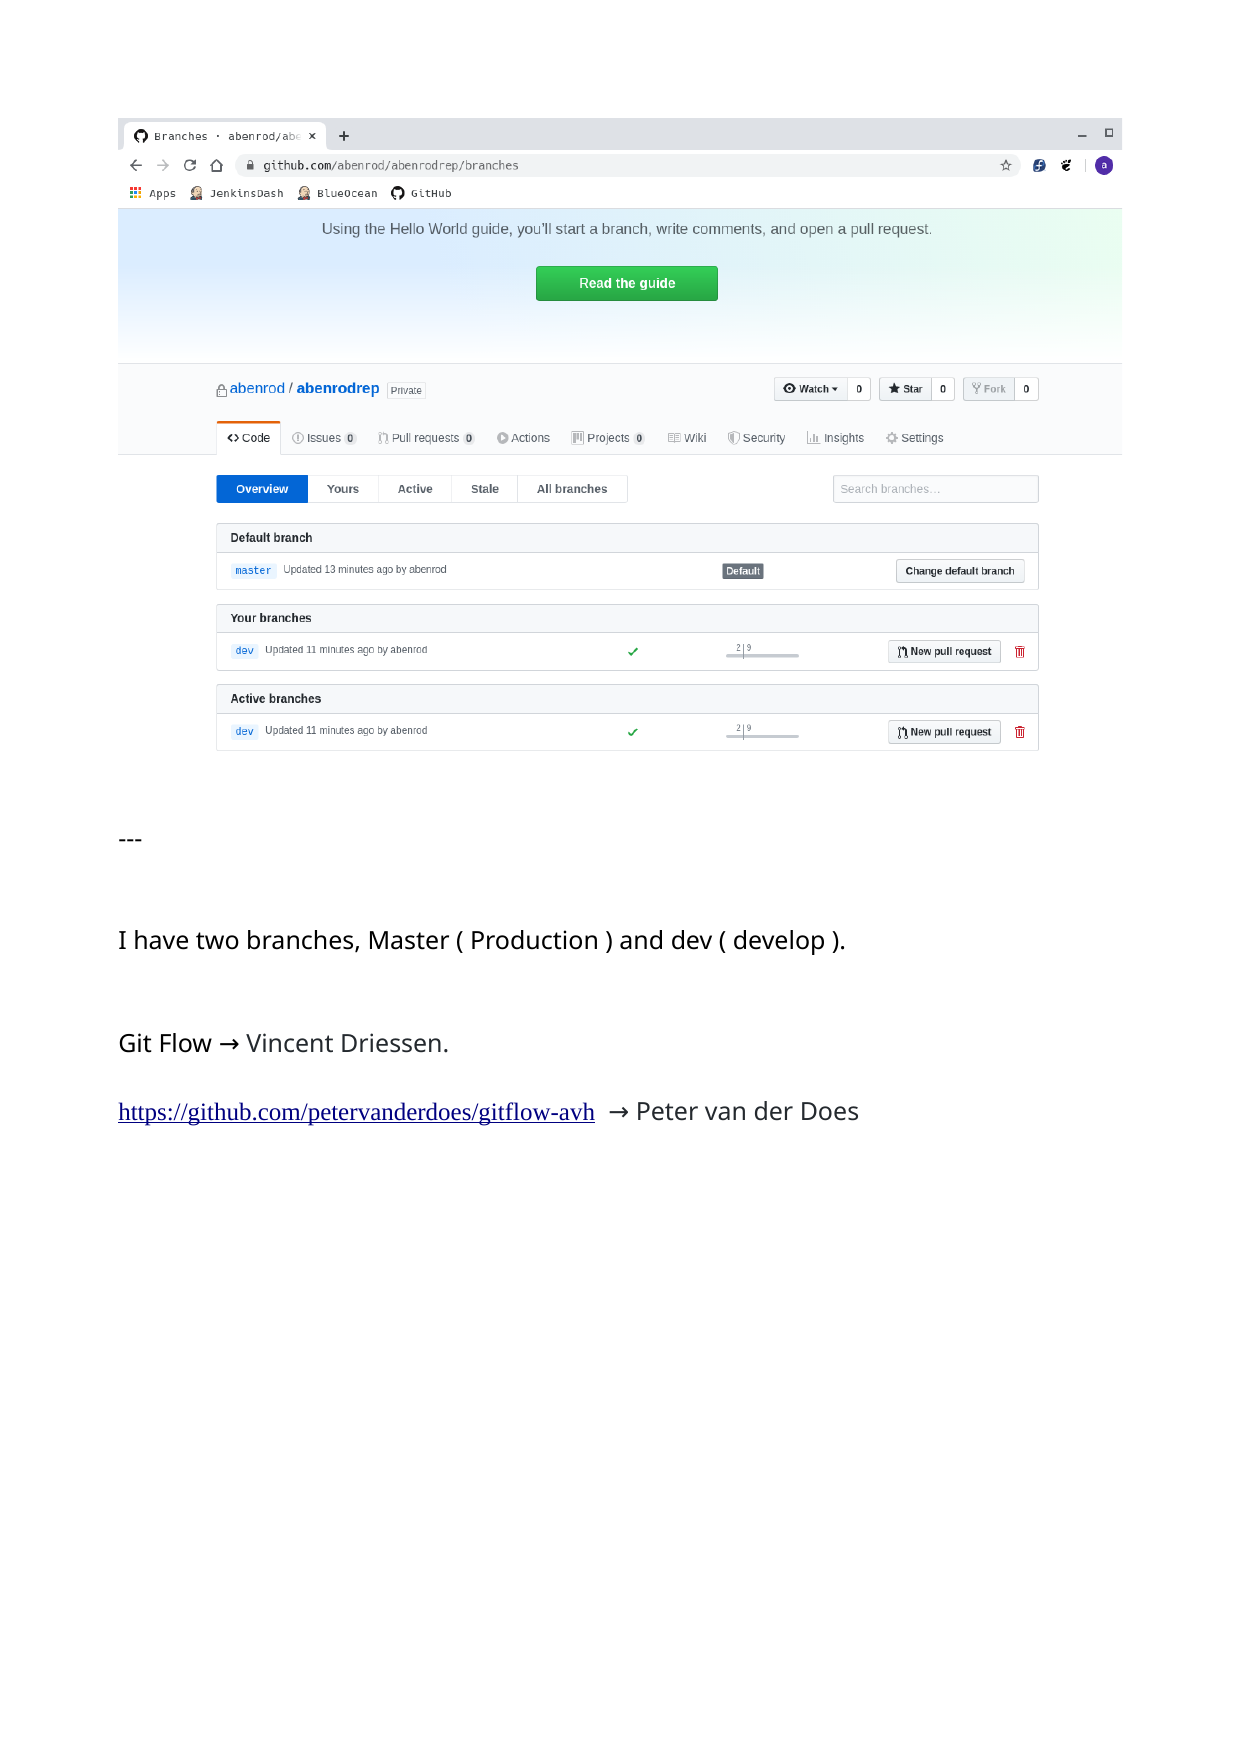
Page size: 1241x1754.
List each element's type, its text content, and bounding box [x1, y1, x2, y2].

text --- [118, 821, 1122, 855]
text Git Flow → Vincent Driessen. [118, 1025, 1122, 1059]
text I have two branches, Master ( Production ) and dev ( develop ). [118, 923, 1122, 957]
picture [118, 118, 1123, 787]
text https://github.com/petervanderdoes/gitflow-avh → Peter van der Does [118, 1093, 1122, 1127]
